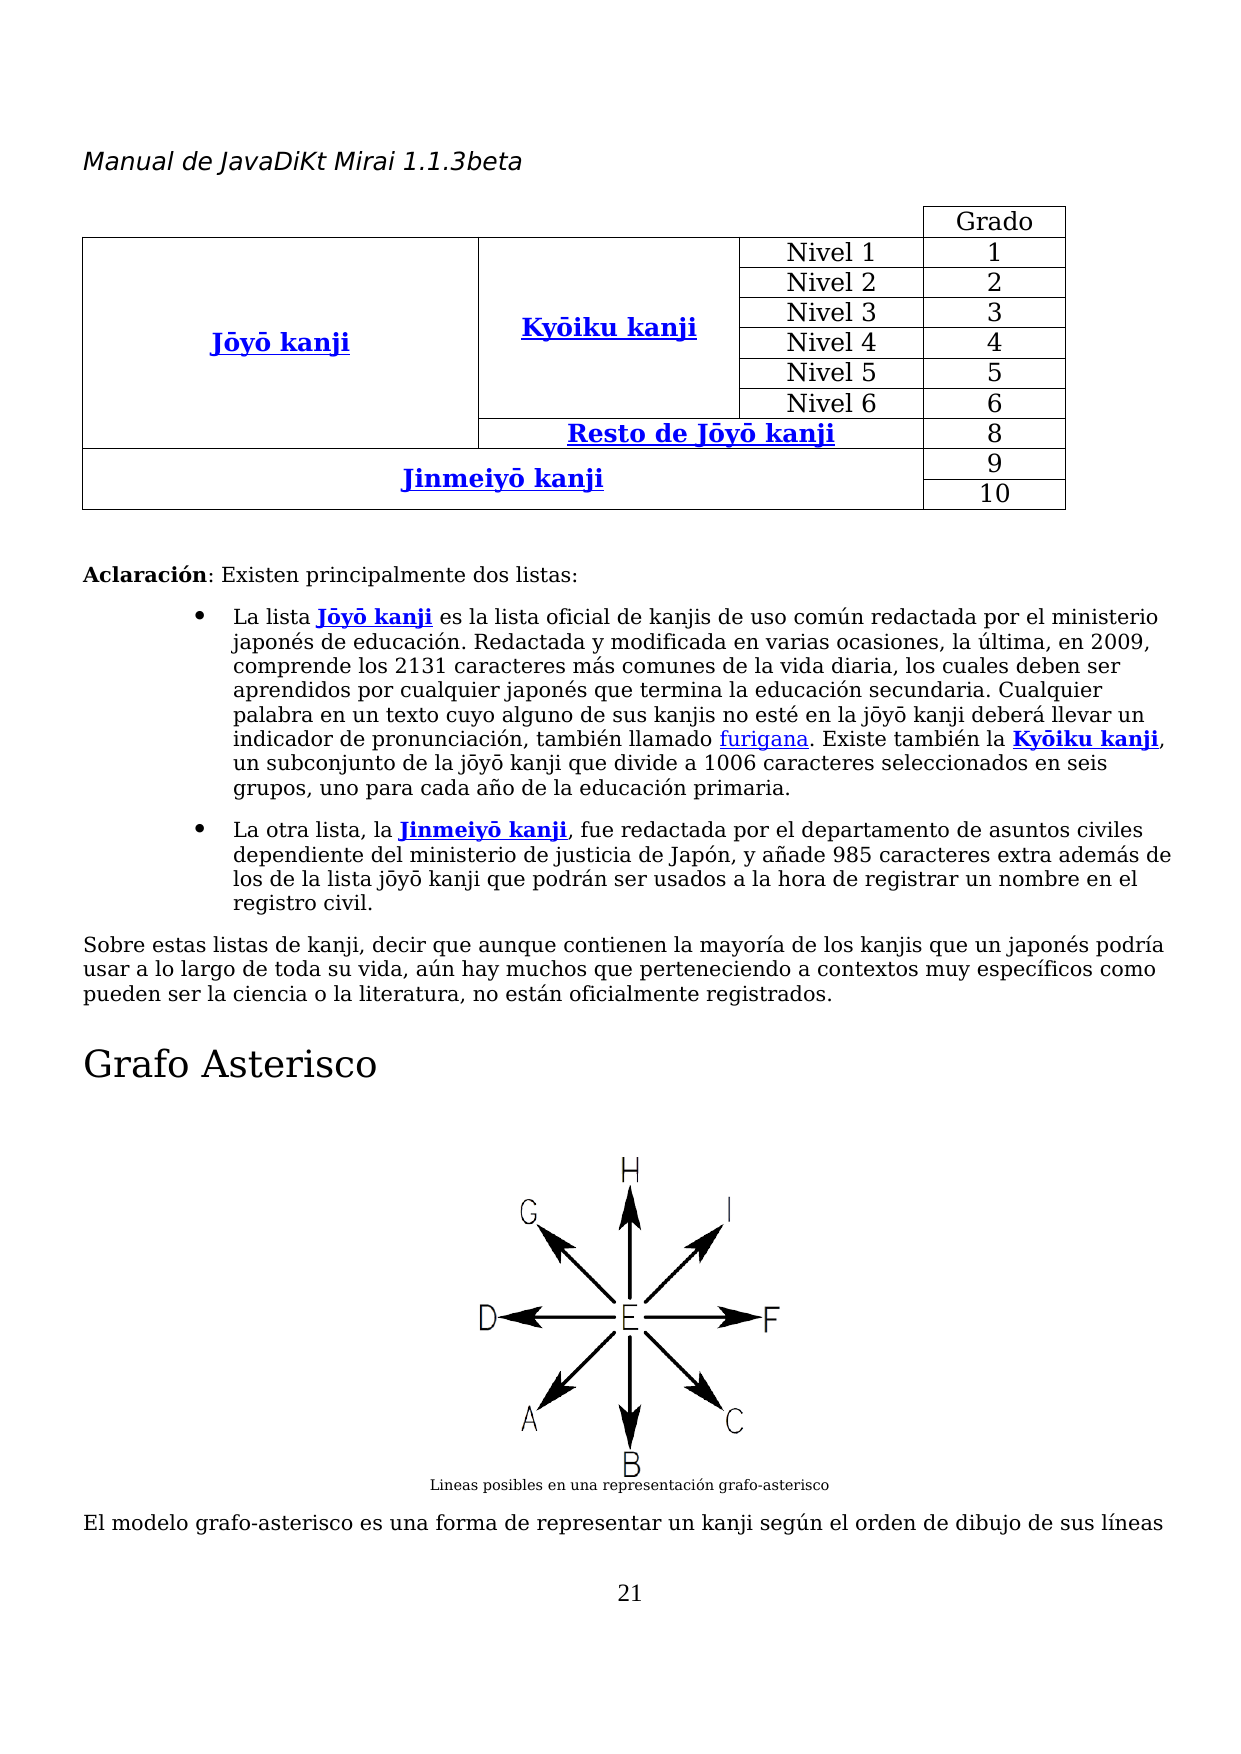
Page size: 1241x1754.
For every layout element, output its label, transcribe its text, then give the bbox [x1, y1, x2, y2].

table_cell Nivel 1 [740, 238, 923, 267]
table_cell Nivel 2 [740, 268, 923, 297]
picture [479, 1157, 780, 1477]
table_cell Jinmeiyō kanji [83, 449, 923, 509]
table_cell 10 [924, 480, 1065, 509]
table_cell Nivel 4 [740, 328, 923, 357]
table_header [83, 206, 478, 237]
text Sobre estas listas de kanji, decir que aunque contienen la mayoría de los kanjis que un japonés podría usar a lo largo de toda su vida, aún hay muchos que perteneciendo a contextos muy específicos como pueden ser la ciencia o la literatura, no están oficialmente registrados. [83, 933, 1177, 1006]
table_cell 1 [924, 238, 1065, 267]
table_cell 9 [924, 449, 1065, 478]
table_cell 8 [924, 419, 1065, 448]
text Lineas posibles en una representación grafo-asterisco [83, 1147, 1177, 1494]
table_header [739, 206, 923, 237]
table_cell 5 [924, 359, 1065, 388]
table_cell 3 [924, 298, 1065, 327]
table_cell Nivel 3 [740, 298, 923, 327]
table_header [479, 206, 739, 237]
table_header Grado [924, 207, 1065, 237]
table_cell 4 [924, 328, 1065, 357]
subtitle Grafo Asterisco [83, 1043, 1177, 1086]
table_cell 2 [924, 268, 1065, 297]
table_cell Resto de Jōyō kanji [479, 419, 923, 448]
list La otra lista, la Jinmeiyō kanji, fue redactada por el departamento de asuntos civiles dependiente del ministerio de justicia de Japón, y añade 985 caracteres extra además de los de la lista jōyō kanji que podrán ser usados a la hora de registrar un nombre en el registro civil. [195, 818, 1177, 915]
table_cell Kyōiku kanji [479, 238, 739, 418]
text Aclaración: Existen principalmente dos listas: [83, 563, 1177, 587]
text El modelo grafo-asterisco es una forma de representar un kanji según el orden de dibujo de sus líneas [83, 1511, 1177, 1536]
table_cell Jōyō kanji [83, 238, 478, 448]
table_cell Nivel 6 [740, 389, 923, 418]
table_cell 6 [924, 389, 1065, 418]
list La lista Jōyō kanji es la lista oficial de kanjis de uso común redactada por el ministerio japonés de educación. Redactada y modificada en varias ocasiones, la última, en 2009, comprende los 2131 caracteres más comunes de la vida diaria, los cuales deben ser aprendidos por cualquier japonés que termina la educación secundaria. Cualquier palabra en un texto cuyo alguno de sus kanjis no esté en la jōyō kanji deberá llevar un indicador de pronunciación, también llamado furigana. Existe también la Kyōiku kanji, un subconjunto de la jōyō kanji que divide a 1006 caracteres seleccionados en seis grupos, uno para cada año de la educación primaria. [195, 605, 1177, 800]
table_cell Nivel 5 [740, 359, 923, 388]
